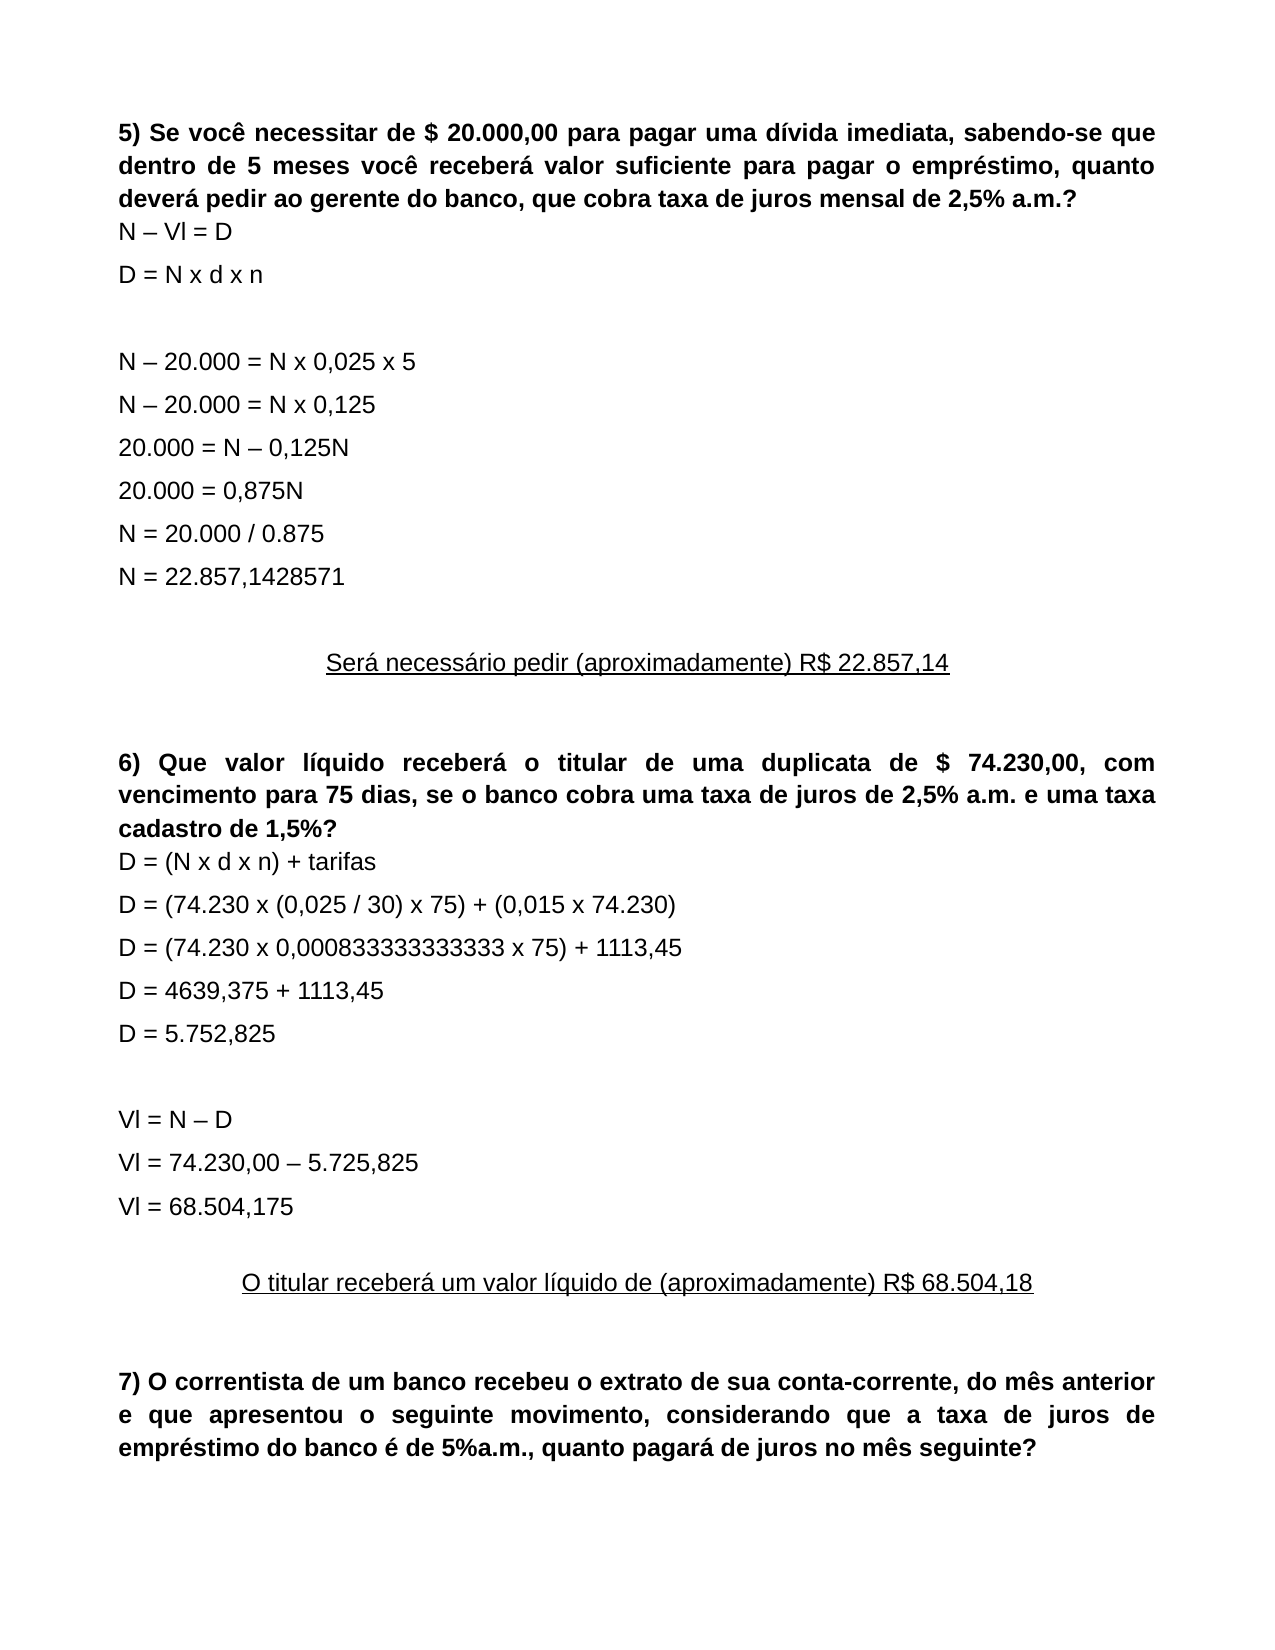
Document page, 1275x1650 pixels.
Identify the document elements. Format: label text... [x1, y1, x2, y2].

text N – Vl = D [118, 217, 1157, 246]
text N = 22.857,1428571 [118, 562, 1157, 591]
text 20.000 = 0,875N [118, 476, 1157, 505]
text D = (74.230 x (0,025 / 30) x 75) + (0,015 x 74.230) [118, 890, 1157, 918]
text 6) Que valor líquido receberá o titular de uma duplicata de $ 74.230,00, com vencimento para 75 dias, se o banco cobra uma taxa de juros de 2,5% a.m. e uma taxa cadastro de 1,5%? [118, 747, 1157, 842]
text 5) Se você necessitar de $ 20.000,00 para pagar uma dívida imediata, sabendo-se que dentro de 5 meses você receberá valor suficiente para pagar o empréstimo, quanto deverá pedir ao gerente do banco, que cobra taxa de juros mensal de 2,5% a.m.? [118, 118, 1157, 213]
text D = 4639,375 + 1113,45 [118, 976, 1157, 1005]
text D = 5.752,825 [118, 1019, 1157, 1048]
text 20.000 = N – 0,125N [118, 433, 1157, 462]
text 7) O correntista de um banco recebeu o extrato de sua conta-corrente, do mês anterior e que apresentou o seguinte movimento, considerando que a taxa de juros de empréstimo do banco é de 5%a.m., quanto pagará de juros no mês seguinte? [118, 1367, 1157, 1462]
text Será necessário pedir (aproximadamente) R$ 22.857,14 [118, 648, 1157, 677]
text Vl = N – D [118, 1105, 1157, 1134]
text N – 20.000 = N x 0,125 [118, 390, 1157, 418]
text D = (74.230 x 0,000833333333333 x 75) + 1113,45 [118, 933, 1157, 962]
text N = 20.000 / 0.875 [118, 519, 1157, 548]
text Vl = 68.504,175 [118, 1192, 1157, 1220]
text O titular receberá um valor líquido de (aproximadamente) R$ 68.504,18 [118, 1268, 1157, 1296]
text D = N x d x n [118, 260, 1157, 289]
text D = (N x d x n) + tarifas [118, 847, 1157, 875]
text N – 20.000 = N x 0,025 x 5 [118, 347, 1157, 375]
text Vl = 74.230,00 – 5.725,825 [118, 1148, 1157, 1177]
